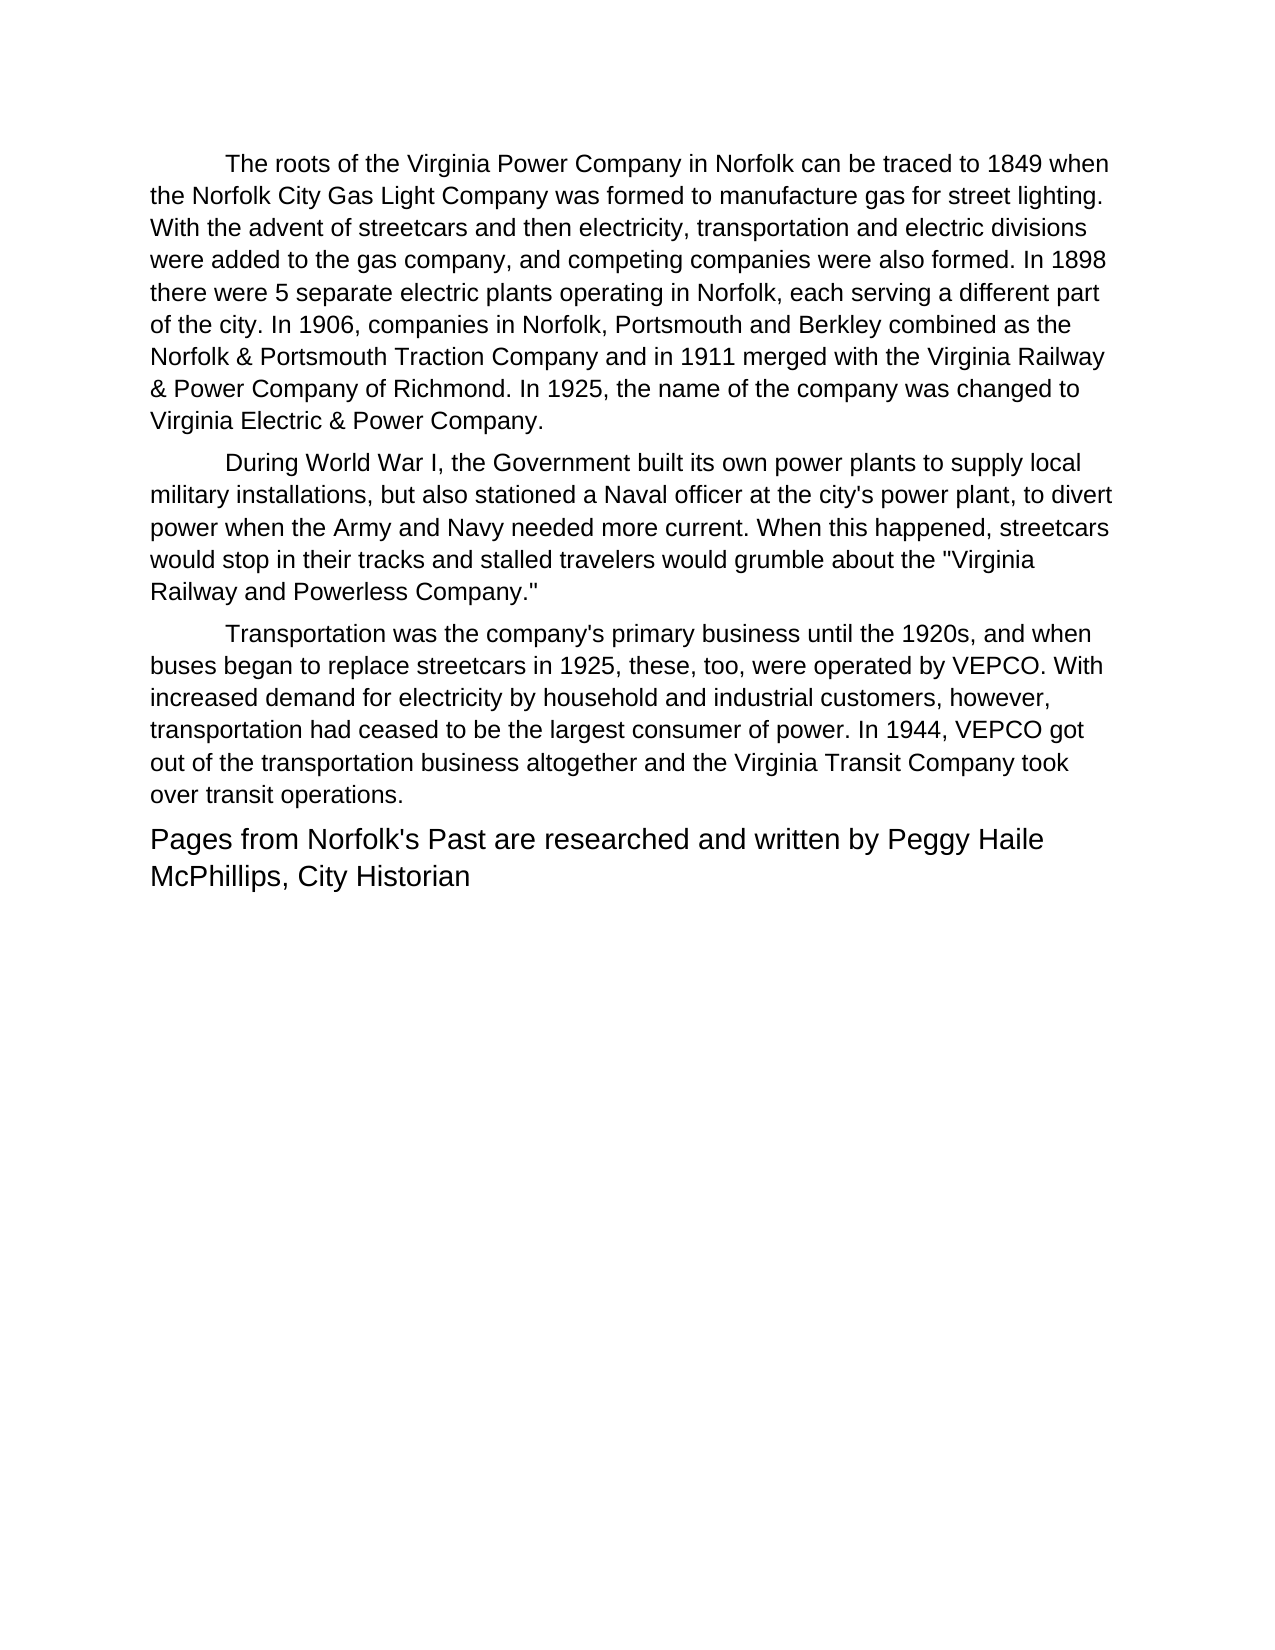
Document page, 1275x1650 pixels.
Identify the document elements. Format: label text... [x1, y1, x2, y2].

text During World War I, the Government built its own power plants to supply local military installations, but also stationed a Naval officer at the city's power plant, to divert power when the Army and Navy needed more current. When this happened, streetcars would stop in their tracks and stalled travelers would grumble about the "Virginia Railway and Powerless Company." [150, 449, 1125, 605]
text Transportation was the company's primary business until the 1920s, and when buses began to replace streetcars in 1925, these, too, were operated by VEPCO. With increased demand for electricity by household and industrial customers, however, transportation had ceased to be the largest consumer of power. In 1944, VEPCO got out of the transportation business altogether and the Virginia Transit Company took over transit operations. [150, 620, 1125, 808]
text The roots of the Virginia Power Company in Norfolk can be traced to 1849 when the Norfolk City Gas Light Company was formed to manufacture gas for street lighting. With the advent of streetcars and then electricity, transportation and electric divisions were added to the gas company, and competing companies were also formed. In 1898 there were 5 separate electric plants operating in Norfolk, each serving a different part of the city. In 1906, companies in Norfolk, Portsmouth and Berkley combined as the Norfolk & Portsmouth Traction Company and in 1911 merged with the Virginia Railway & Power Company of Richmond. In 1925, the name of the company was changed to Virginia Electric & Power Company. [150, 150, 1125, 434]
text Pages from Norfolk's Past are researched and written by Peggy Haile McPhillips, City Historian [150, 823, 1125, 893]
